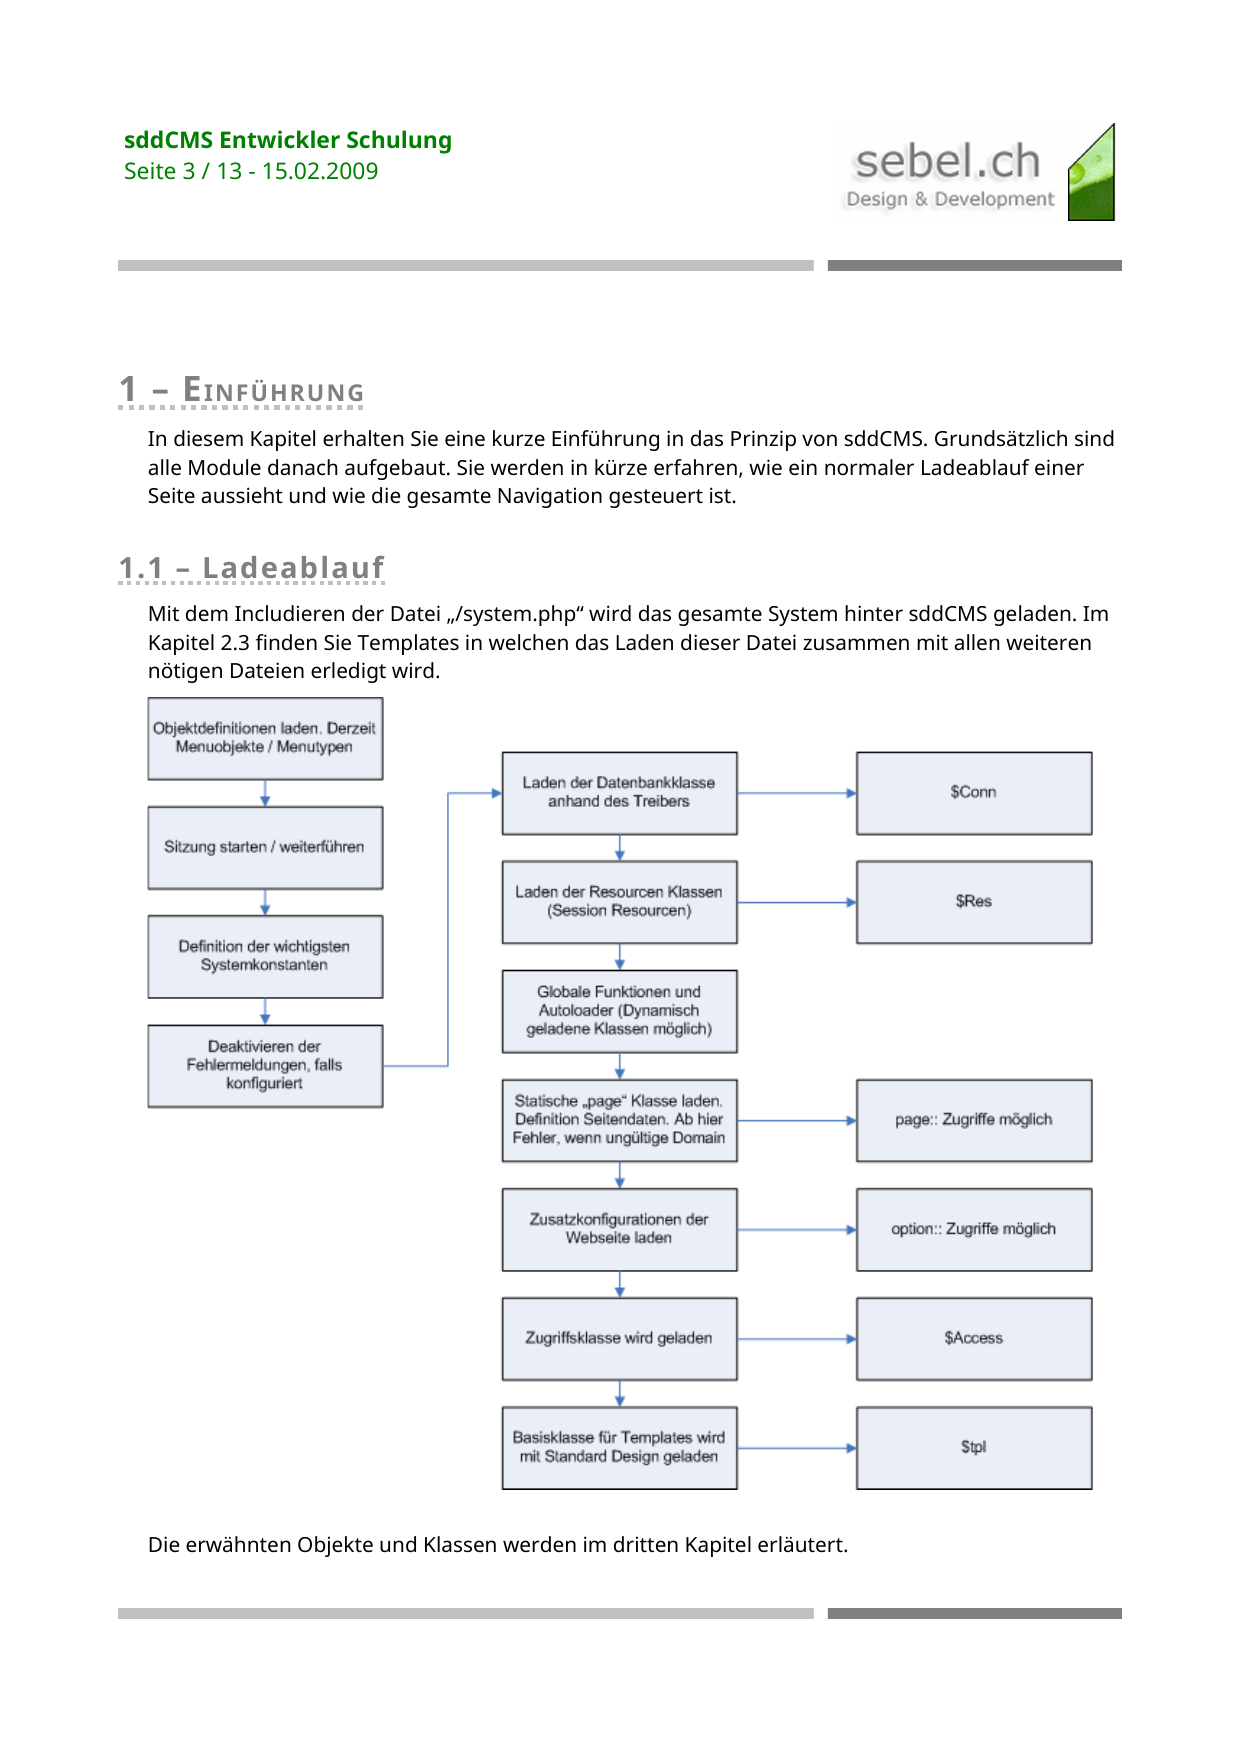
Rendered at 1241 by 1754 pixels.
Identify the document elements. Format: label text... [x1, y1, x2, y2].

text In diesem Kapitel erhalten Sie eine kurze Einführung in das Prinzip von sddCMS. Grundsätzlich sind alle Module danach aufgebaut. Sie werden in kürze erfahren, wie ein normaler Ladeablauf einer Seite aussieht und wie die gesamte Navigation gesteuert ist. [148, 424, 1122, 510]
subtitle 1.1 – Ladeablauf [118, 547, 1122, 587]
text Mit dem Includieren der Datei „/system.php“ wird das gesamte System hinter sddCMS geladen. Im Kapitel 2.3 finden Sie Templates in welchen das Laden dieser Datei zusammen mit allen weiteren nötigen Dateien erledigt wird. [148, 599, 1122, 685]
picture [118, 260, 1122, 271]
picture [118, 1608, 1122, 1619]
subtitle 1 – Einführung [118, 364, 1122, 412]
picture [147, 697, 1093, 1490]
text Die erwähnten Objekte und Klassen werden im dritten Kapitel erläutert. [148, 1530, 1122, 1559]
